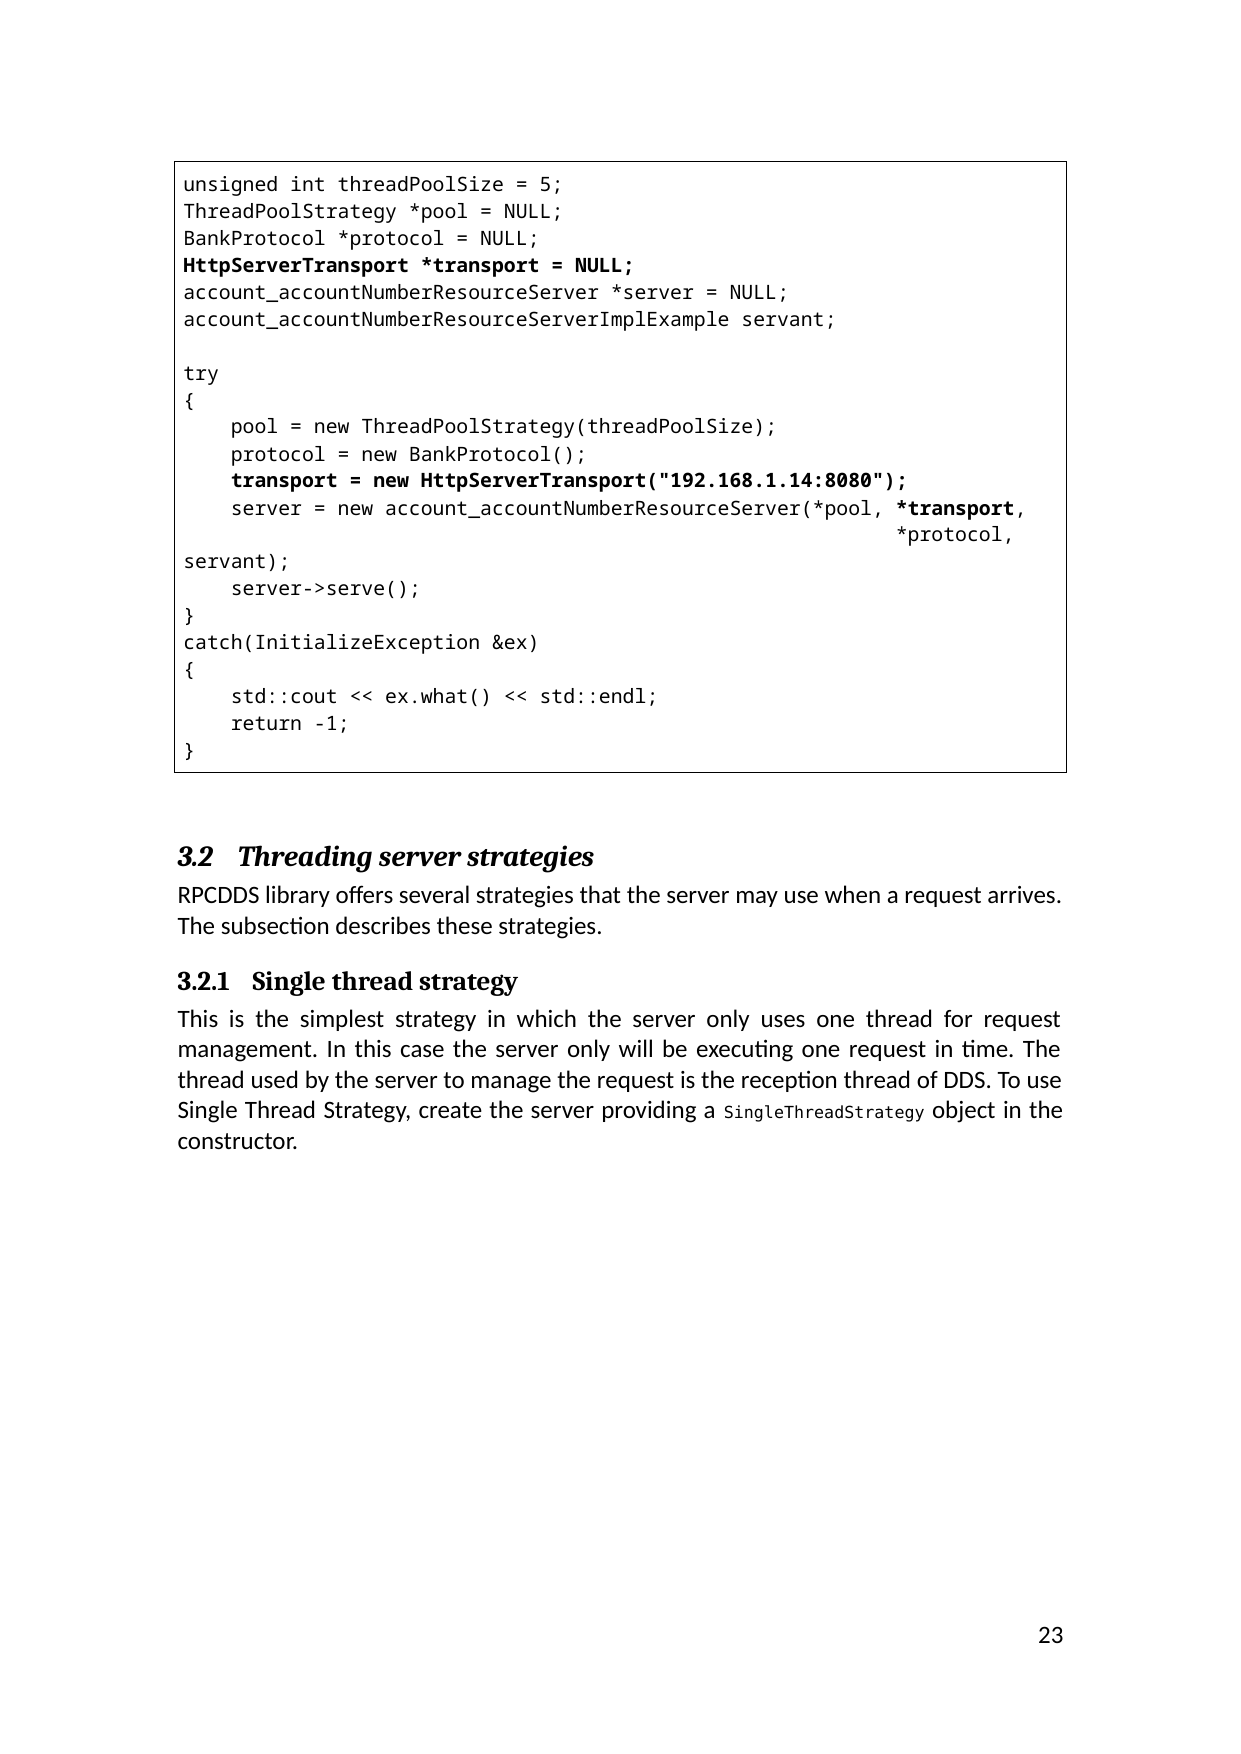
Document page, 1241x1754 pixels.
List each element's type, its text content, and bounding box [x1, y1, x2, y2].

text This is the simplest strategy in which the server only uses one thread for request management. In this case the server only will be executing one request in time. The thread used by the server to manage the request is the reception thread of DDS. To use Single Thread Strategy, create the server providing a SingleThreadStrategy object in the constructor. [177, 1003, 1063, 1156]
subtitle Single thread strategy [177, 966, 1063, 997]
subtitle Threading server strategies [177, 840, 1063, 873]
text unsigned int threadPoolSize = 5; ThreadPoolStrategy *pool = NULL; BankProtocol *protocol = NULL; HttpServerTransport *transport = NULL; account_accountNumberResourceServer *server = NULL; account_accountNumberResourceServerImplExample servant; try { pool = new ThreadPoolStrategy(threadPoolSize); protocol = new BankProtocol(); transport = new HttpServerTransport("192.168.1.14:8080"); server = new account_accountNumberResourceServer(*pool, *transport, [183, 170, 1057, 521]
text RPCDDS library offers several strategies that the server may use when a request arrives. The subsection describes these strategies. [177, 880, 1063, 941]
text *protocol, servant); server->serve(); } catch(InitializeException &ex) { std::cout << ex.what() << std::endl; return -1; } [183, 521, 1057, 763]
